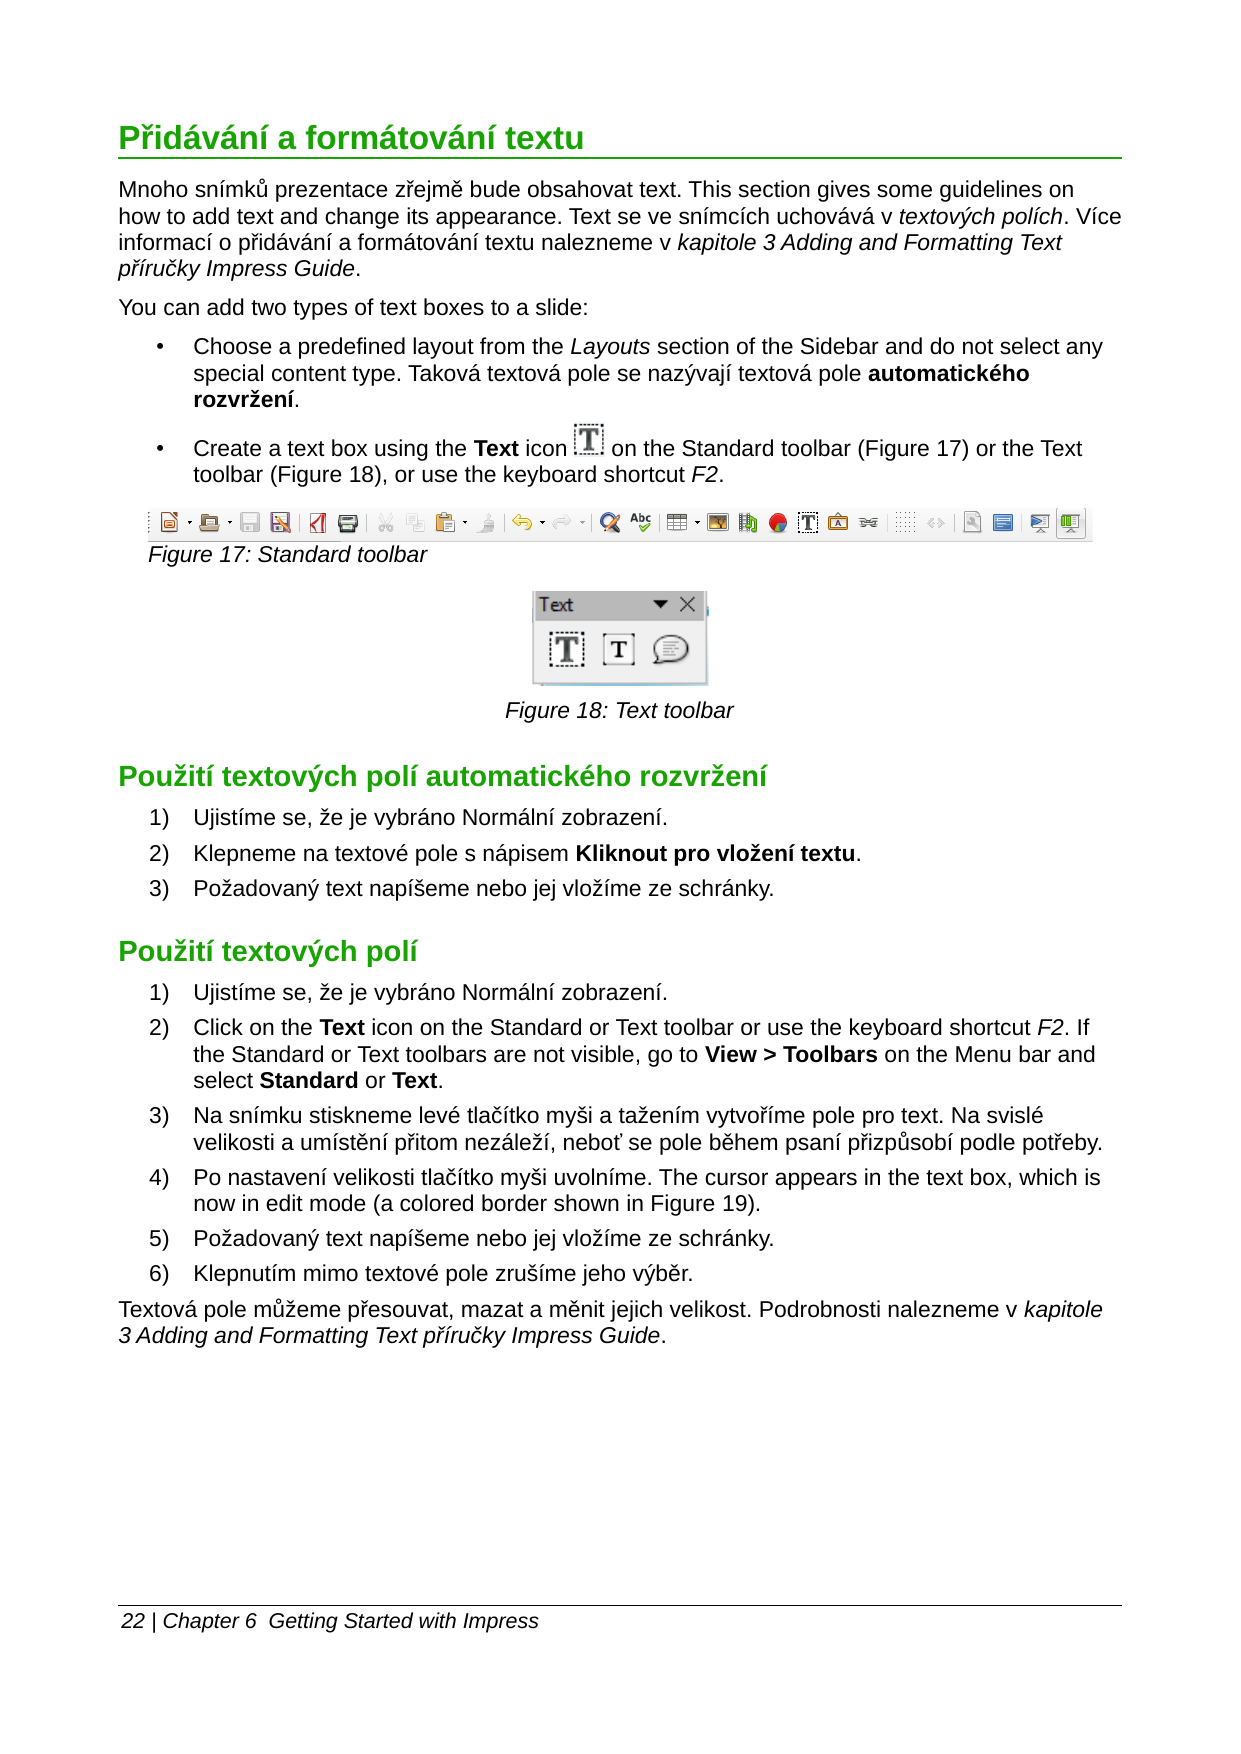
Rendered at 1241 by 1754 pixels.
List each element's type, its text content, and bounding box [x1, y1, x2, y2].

list Klepneme na textové pole s nápisem Kliknout pro vložení textu. [169, 839, 1122, 866]
picture [147, 508, 1093, 542]
text Figure 18: Text toolbar [487, 697, 753, 723]
list Požadovaný text napíšeme nebo jej vložíme ze schránky. [169, 875, 1122, 901]
list Create a text box using the Text icon on the Standard toolbar (Figure 17) or the Text toolbar (Figure 18), or use the keyboard shortcut F2. [156, 421, 1122, 488]
list Po nastavení velikosti tlačítko myši uvolníme. The cursor appears in the text box, which is now in edit mode (a colored border shown in Figure 19). [169, 1164, 1122, 1216]
subtitle Použití textových polí automatického rozvržení [118, 759, 1122, 793]
list Požadovaný text napíšeme nebo jej vložíme ze schránky. [169, 1225, 1122, 1252]
list You can add two types of text boxes to a slide: [118, 294, 1122, 321]
list Na snímku stiskneme levé tlačítko myši a tažením vytvoříme pole pro text. Na svislé velikosti a umístění přitom nezáleží, neboť se pole během psaní přizpůsobí podle potřeby. [169, 1102, 1122, 1155]
list Klepnutím mimo textové pole zrušíme jeho výběr. [169, 1260, 1122, 1287]
text Figure 17: Standard toolbar [148, 542, 1093, 568]
list Ujistíme se, že je vybráno Normální zobrazení. [169, 804, 1122, 831]
list Choose a predefined layout from the Layouts section of the Sidebar and do not select any special content type. Taková textová pole se nazývají textová pole automatického rozvržení. [156, 333, 1122, 412]
text Mnoho snímků prezentace zřejmě bude obsahovat text. This section gives some guidelines on how to add text and change its appearance. Text se ve snímcích uchovává v textových polích. Více informací o přidávání a formátování textu nalezneme v kapitole 3 Adding and Formatting Text příručky Impress Guide. [118, 176, 1122, 282]
subtitle Přidávání a formátování textu [118, 118, 1122, 157]
list Click on the Text icon on the Standard or Text toolbar or use the keyboard shortcut F2. If the Standard or Text toolbars are not visible, go to View > Toolbars on the Menu bar and select Standard or Text. [169, 1014, 1122, 1093]
picture [532, 591, 709, 686]
text Textová pole můžeme přesouvat, mazat a měnit jejich velikost. Podrobnosti nalezneme v kapitole 3 Adding and Formatting Text příručky Impress Guide. [118, 1296, 1122, 1348]
subtitle Použití textových polí [118, 934, 1122, 967]
list Ujistíme se, že je vybráno Normální zobrazení. [169, 979, 1122, 1005]
